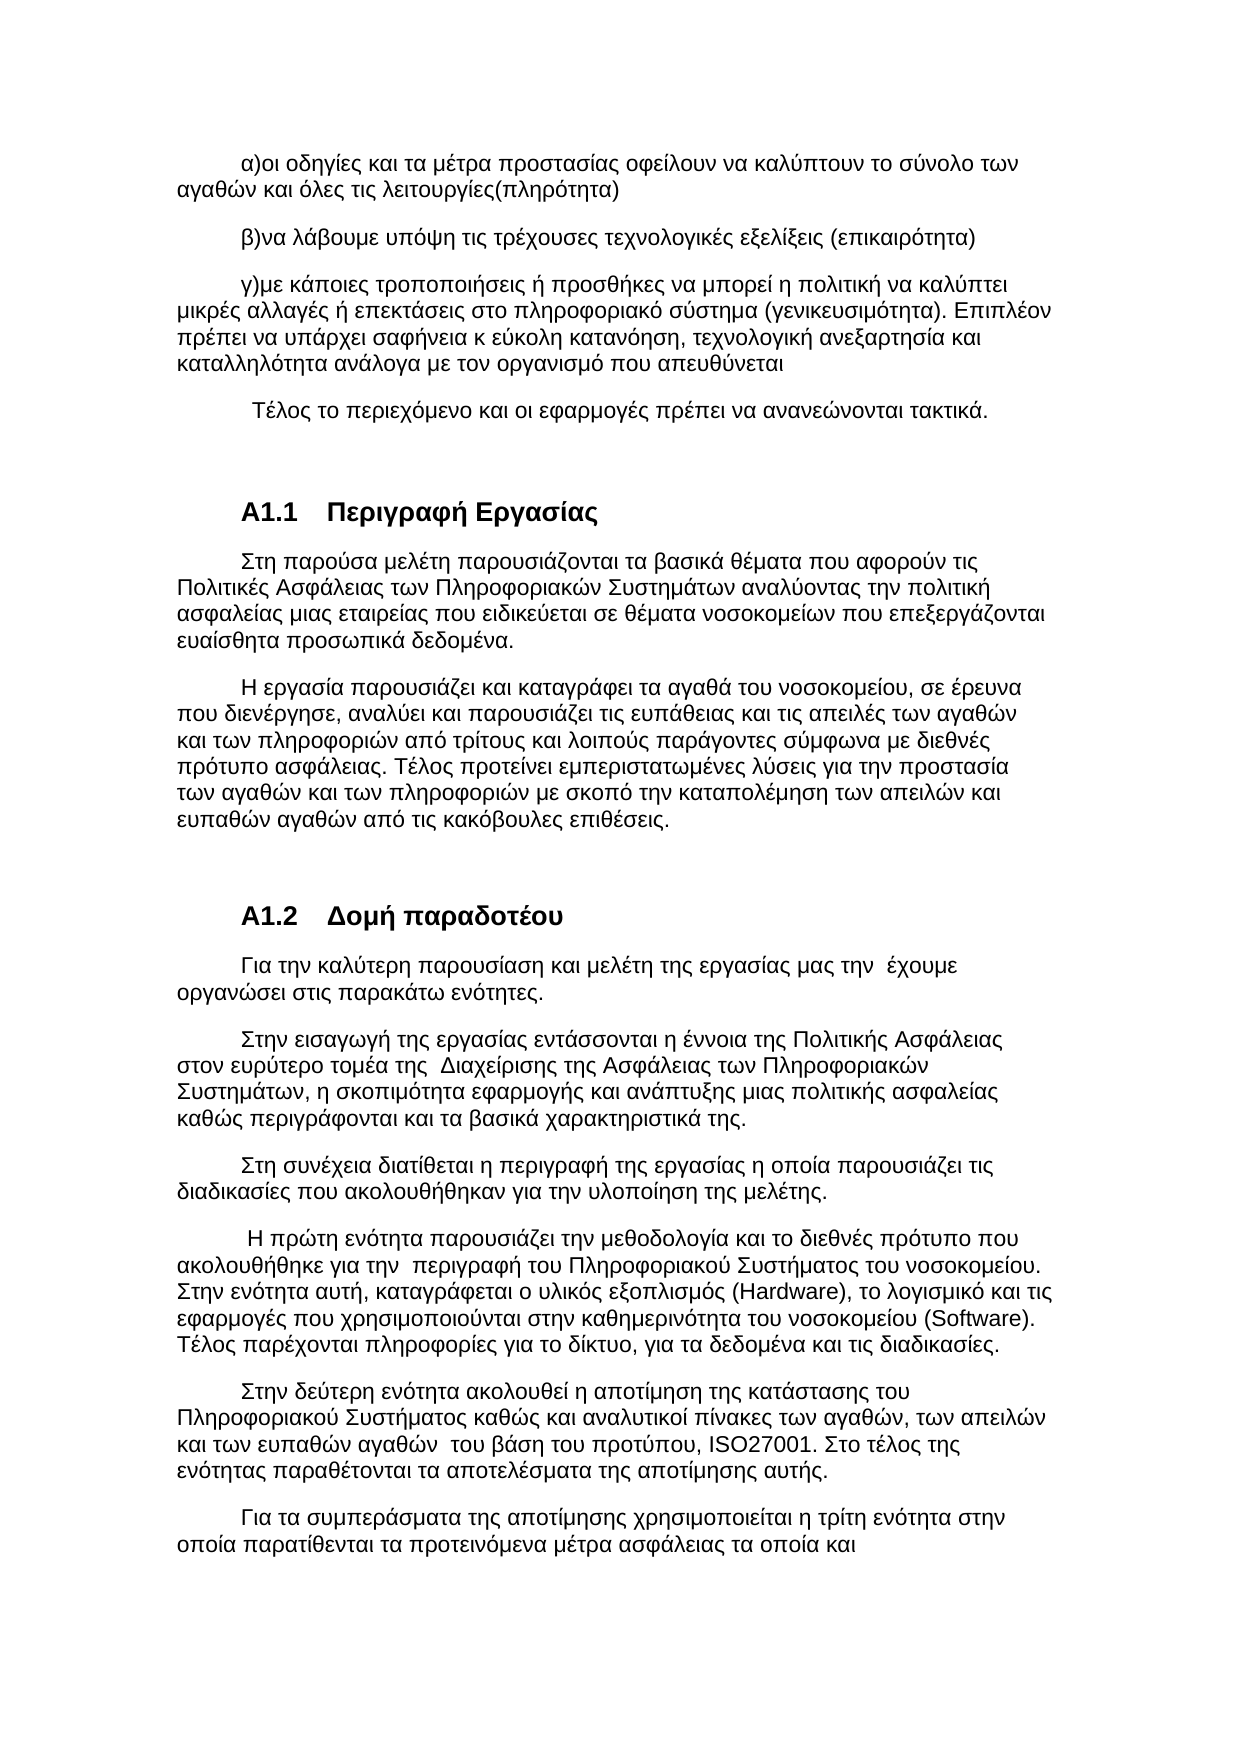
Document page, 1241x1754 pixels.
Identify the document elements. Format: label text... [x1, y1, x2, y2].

text α)οι οδηγίες και τα μέτρα προστασίας οφείλουν να καλύπτουν το σύνολο των αγαθών και όλες τις λειτουργίες(πληρότητα) [177, 150, 1053, 203]
subtitle Περιγραφή Εργασίας [236, 496, 1103, 527]
text Στην εισαγωγή της εργασίας εντάσσονται η έννοια της Πολιτικής Ασφάλειας στον ευρύτερο τομέα της Διαχείρισης της Ασφάλειας των Πληροφοριακών Συστημάτων, η σκοπιμότητα εφαρμογής και ανάπτυξης μιας πολιτικής ασφαλείας καθώς περιγράφονται και τα βασικά χαρακτηριστικά της. [177, 1026, 1053, 1131]
text Για την καλύτερη παρουσίαση και μελέτη της εργασίας μας την έχουμε οργανώσει στις παρακάτω ενότητες. [177, 952, 1053, 1005]
text Στην δεύτερη ενότητα ακολουθεί η αποτίμηση της κατάστασης του Πληροφοριακού Συστήματος καθώς και αναλυτικοί πίνακες των αγαθών, των απειλών και των ευπαθών αγαθών του βάση του προτύπου, ISO27001. Στο τέλος της ενότητας παραθέτονται τα αποτελέσματα της αποτίμησης αυτής. [177, 1378, 1053, 1483]
text γ)με κάποιες τροποποιήσεις ή προσθήκες να μπορεί η πολιτική να καλύπτει μικρές αλλαγές ή επεκτάσεις στο πληροφοριακό σύστημα (γενικευσιμότητα). Επιπλέον πρέπει να υπάρχει σαφήνεια κ εύκολη κατανόηση, τεχνολογική ανεξαρτησία και καταλληλότητα ανάλογα με τον οργανισμό που απευθύνεται [177, 271, 1053, 376]
text Η εργασία παρουσιάζει και καταγράφει τα αγαθά του νοσοκομείου, σε έρευνα που διενέργησε, αναλύει και παρουσιάζει τις ευπάθειας και τις απειλές των αγαθών και των πληροφοριών από τρίτους και λοιπούς παράγοντες σύμφωνα με διεθνές πρότυπο ασφάλειας. Τέλος προτείνει εμπεριστατωμένες λύσεις για την προστασία των αγαθών και των πληροφοριών με σκοπό την καταπολέμηση των απειλών και ευπαθών αγαθών από τις κακόβουλες επιθέσεις. [177, 674, 1053, 832]
text Τέλος το περιεχόμενο και οι εφαρμογές πρέπει να ανανεώνονται τακτικά. [177, 397, 1053, 423]
text Η πρώτη ενότητα παρουσιάζει την μεθοδολογία και το διεθνές πρότυπο που ακολουθήθηκε για την περιγραφή του Πληροφοριακού Συστήματος του νοσοκομείου. Στην ενότητα αυτή, καταγράφεται ο υλικός εξοπλισμός (Hardware), το λογισμικό και τις εφαρμογές που χρησιμοποιούνται στην καθημερινότητα του νοσοκομείου (Software). Τέλος παρέχονται πληροφορίες για το δίκτυο, για τα δεδομένα και τις διαδικασίες. [177, 1225, 1053, 1357]
text Για τα συμπεράσματα της αποτίμησης χρησιμοποιείται η τρίτη ενότητα στην οποία παρατίθενται τα προτεινόμενα μέτρα ασφάλειας τα οποία και [177, 1504, 1053, 1557]
text Στη συνέχεια διατίθεται η περιγραφή της εργασίας η οποία παρουσιάζει τις διαδικασίες που ακολουθήθηκαν για την υλοποίηση της μελέτης. [177, 1152, 1053, 1204]
subtitle Δομή παραδοτέου [233, 900, 1103, 931]
text β)να λάβουμε υπόψη τις τρέχουσες τεχνολογικές εξελίξεις (επικαιρότητα) [177, 223, 1053, 250]
text Στη παρούσα μελέτη παρουσιάζονται τα βασικά θέματα που αφορούν τις Πολιτικές Ασφάλειας των Πληροφοριακών Συστημάτων αναλύοντας την πολιτική ασφαλείας μιας εταιρείας που ειδικεύεται σε θέματα νοσοκομείων που επεξεργάζονται ευαίσθητα προσωπικά δεδομένα. [177, 548, 1053, 653]
